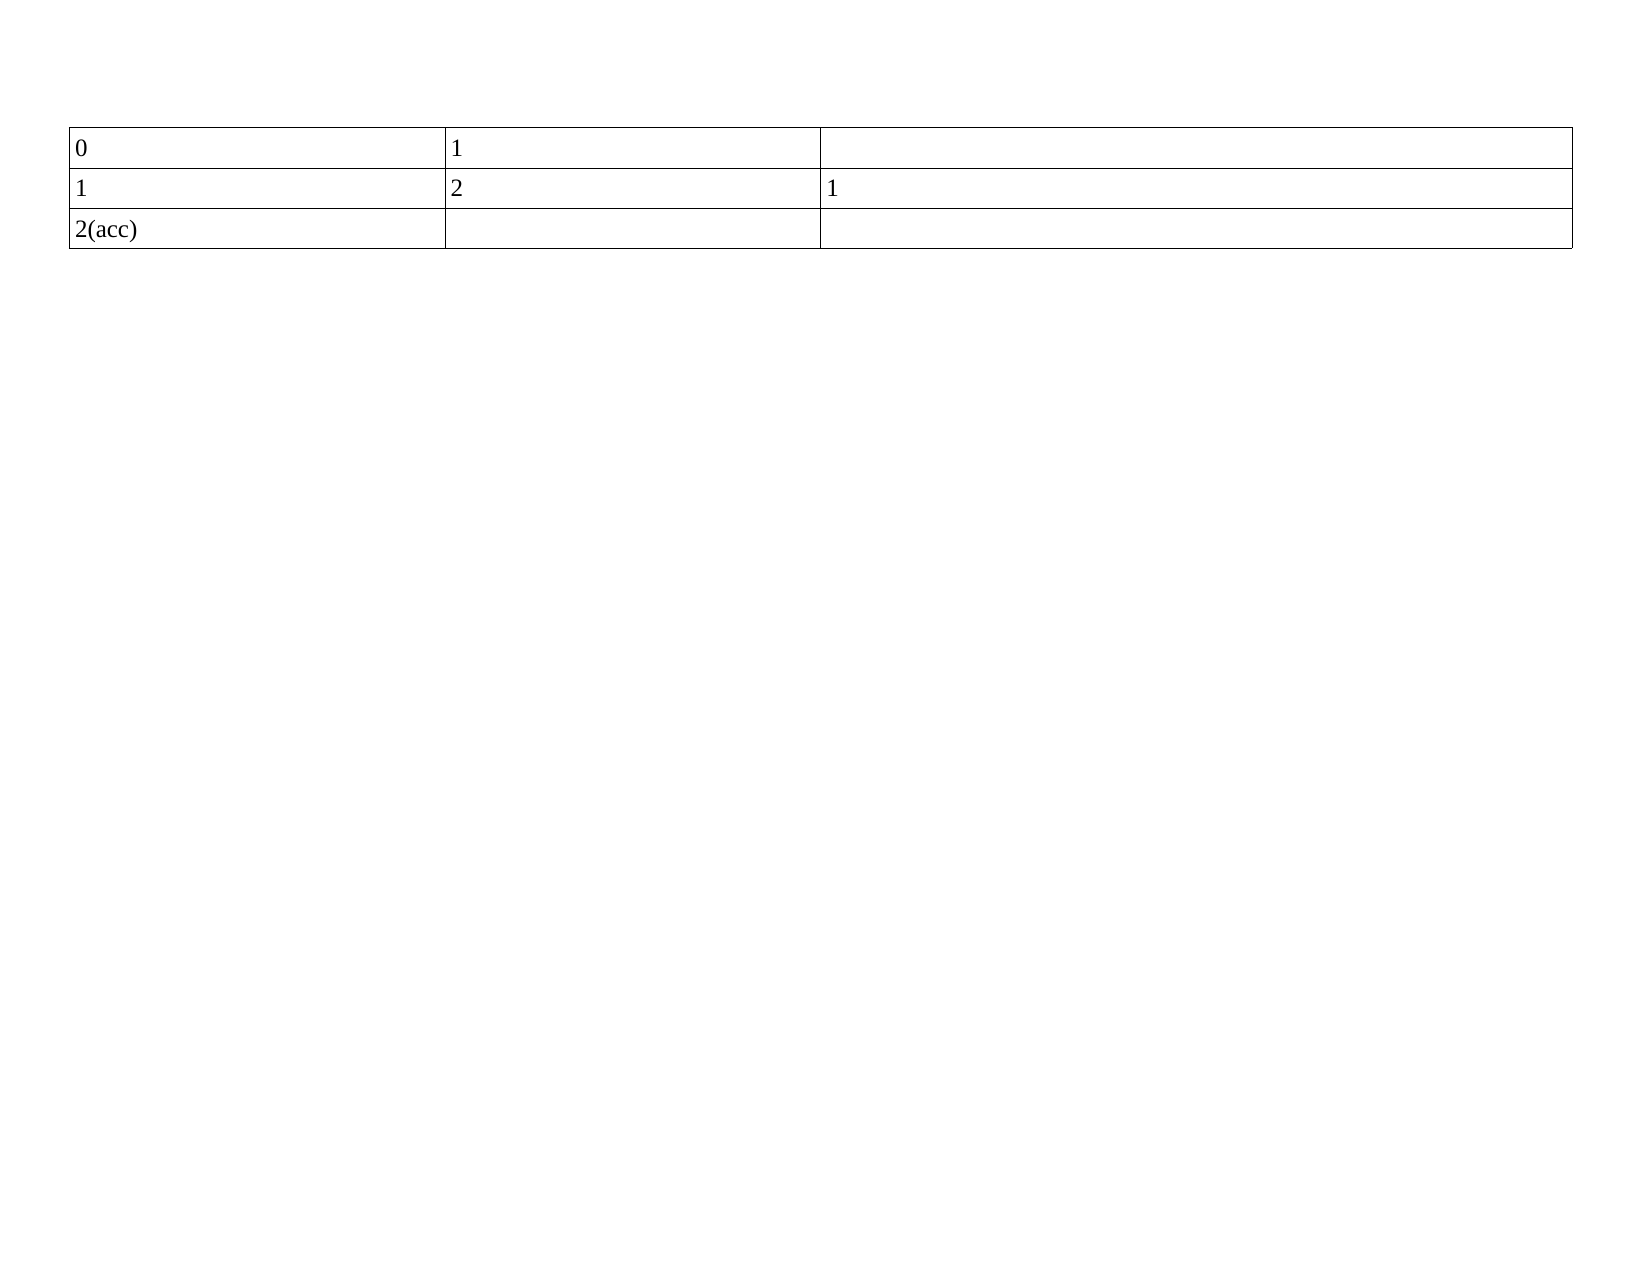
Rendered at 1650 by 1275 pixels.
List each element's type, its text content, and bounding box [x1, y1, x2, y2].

table_cell 1 [446, 128, 820, 167]
table_cell 1 [821, 169, 1572, 208]
table_cell 0 [70, 128, 445, 167]
table_cell 1 [70, 169, 445, 208]
table_cell [821, 128, 1572, 167]
table_cell 2(acc) [70, 209, 445, 248]
table_cell [821, 209, 1572, 248]
table_cell 2 [446, 169, 820, 208]
table_cell [446, 209, 820, 248]
